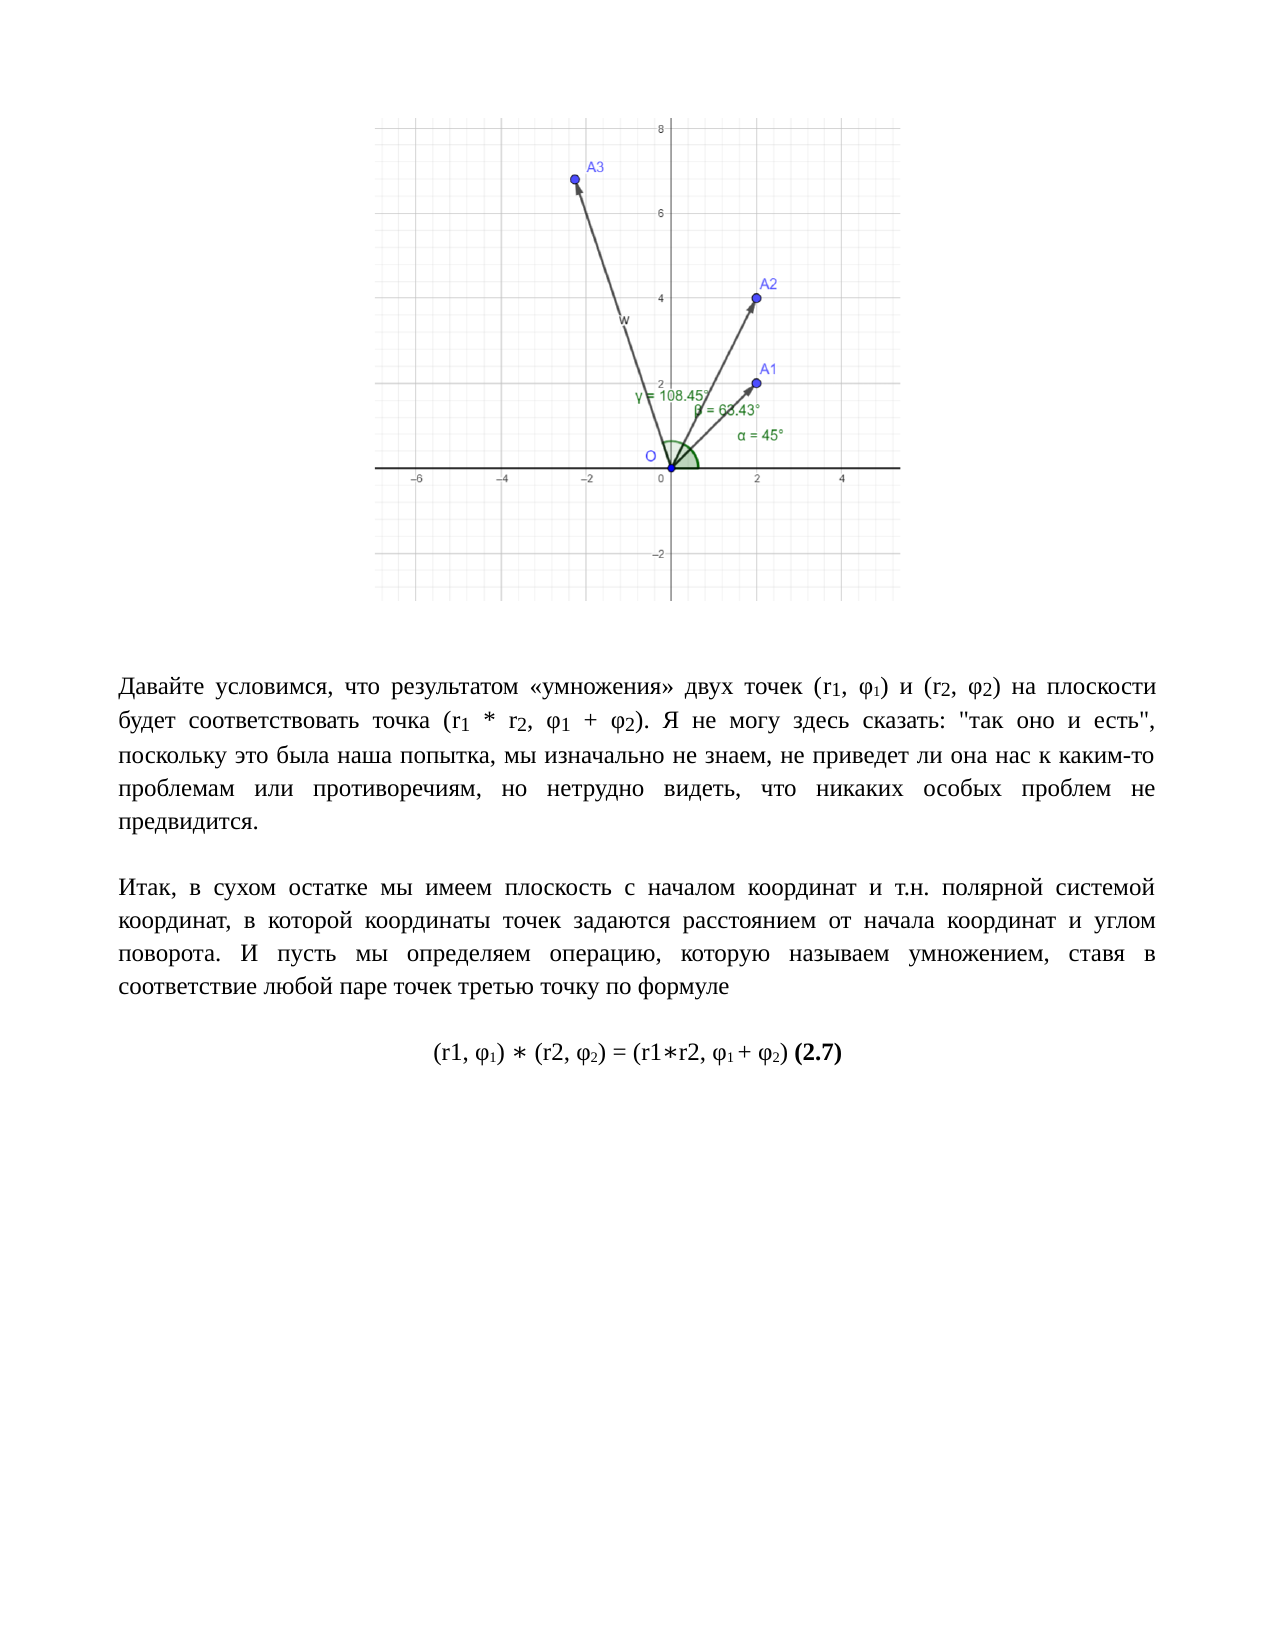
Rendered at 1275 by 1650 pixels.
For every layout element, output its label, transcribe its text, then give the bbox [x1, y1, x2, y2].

text Итак, в сухом остатке мы имеем плоскость с началом координат и т.н. полярной системой координат, в которой координаты точек задаются расстоянием от начала координат и углом поворота. И пусть мы определяем операцию, которую называем умножением, ставя в соответствие любой паре точек третью точку по формуле [118, 872, 1157, 1000]
text (r1, φ1) ∗ (r2, φ2) = (r1∗r2, φ1 + φ2) (2.7) [118, 1037, 1157, 1066]
text Давайте условимся, что результатом «умножения» двух точек (r1, φ1) и (r2, φ2) на плоскости будет соответствовать точка (r1 * r2, φ1 + φ2). Я не могу здесь сказать: "так оно и есть", поскольку это была наша попытка, мы изначально не знаем, не приведет ли она нас к каким-то проблемам или противоречиям, но нетрудно видеть, что никаких особых проблем не предвидится. [118, 671, 1157, 834]
picture [374, 118, 901, 601]
